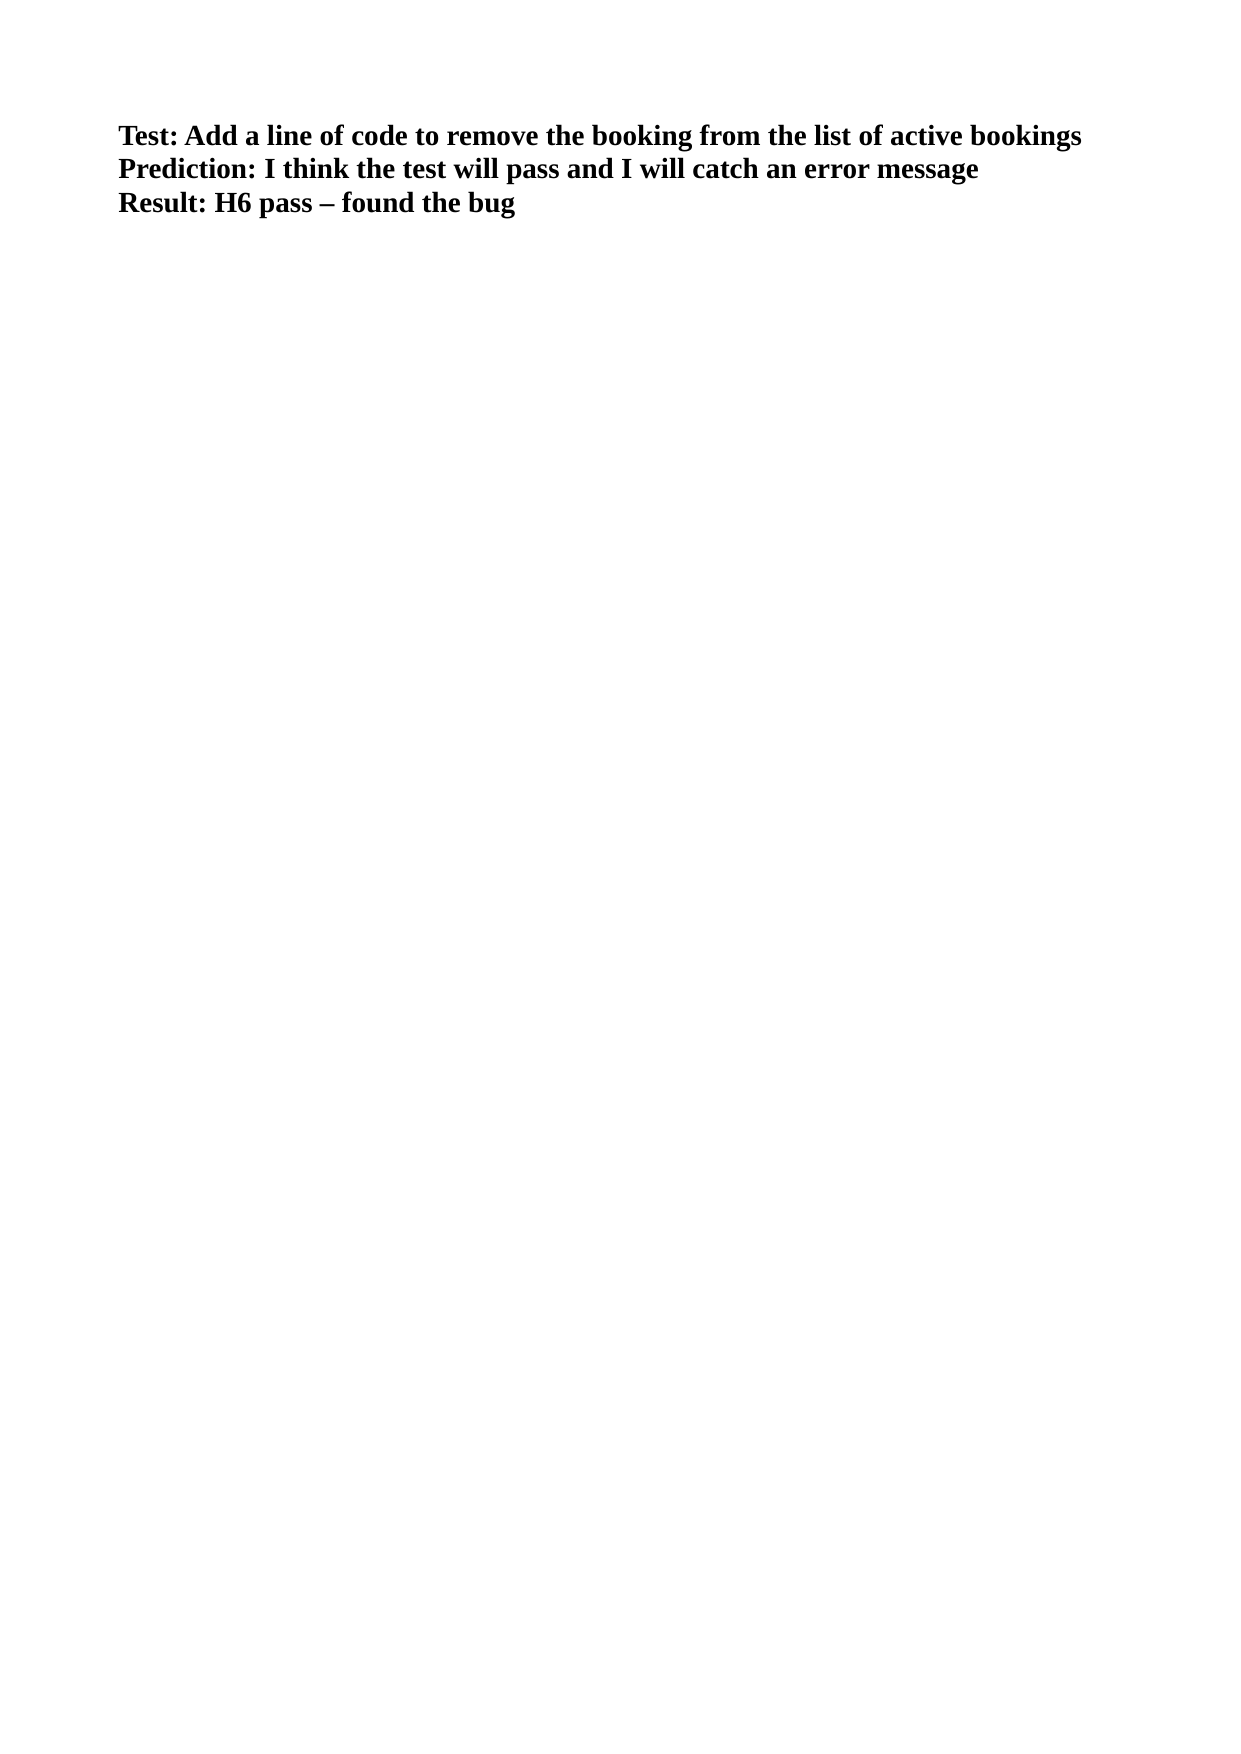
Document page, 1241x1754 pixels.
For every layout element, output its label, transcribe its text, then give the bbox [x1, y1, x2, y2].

text Test: Add a line of code to remove the booking from the list of active bookings [118, 118, 1122, 152]
text Prediction: I think the test will pass and I will catch an error message [118, 152, 1122, 185]
text Result: H6 pass – found the bug [118, 185, 1122, 219]
